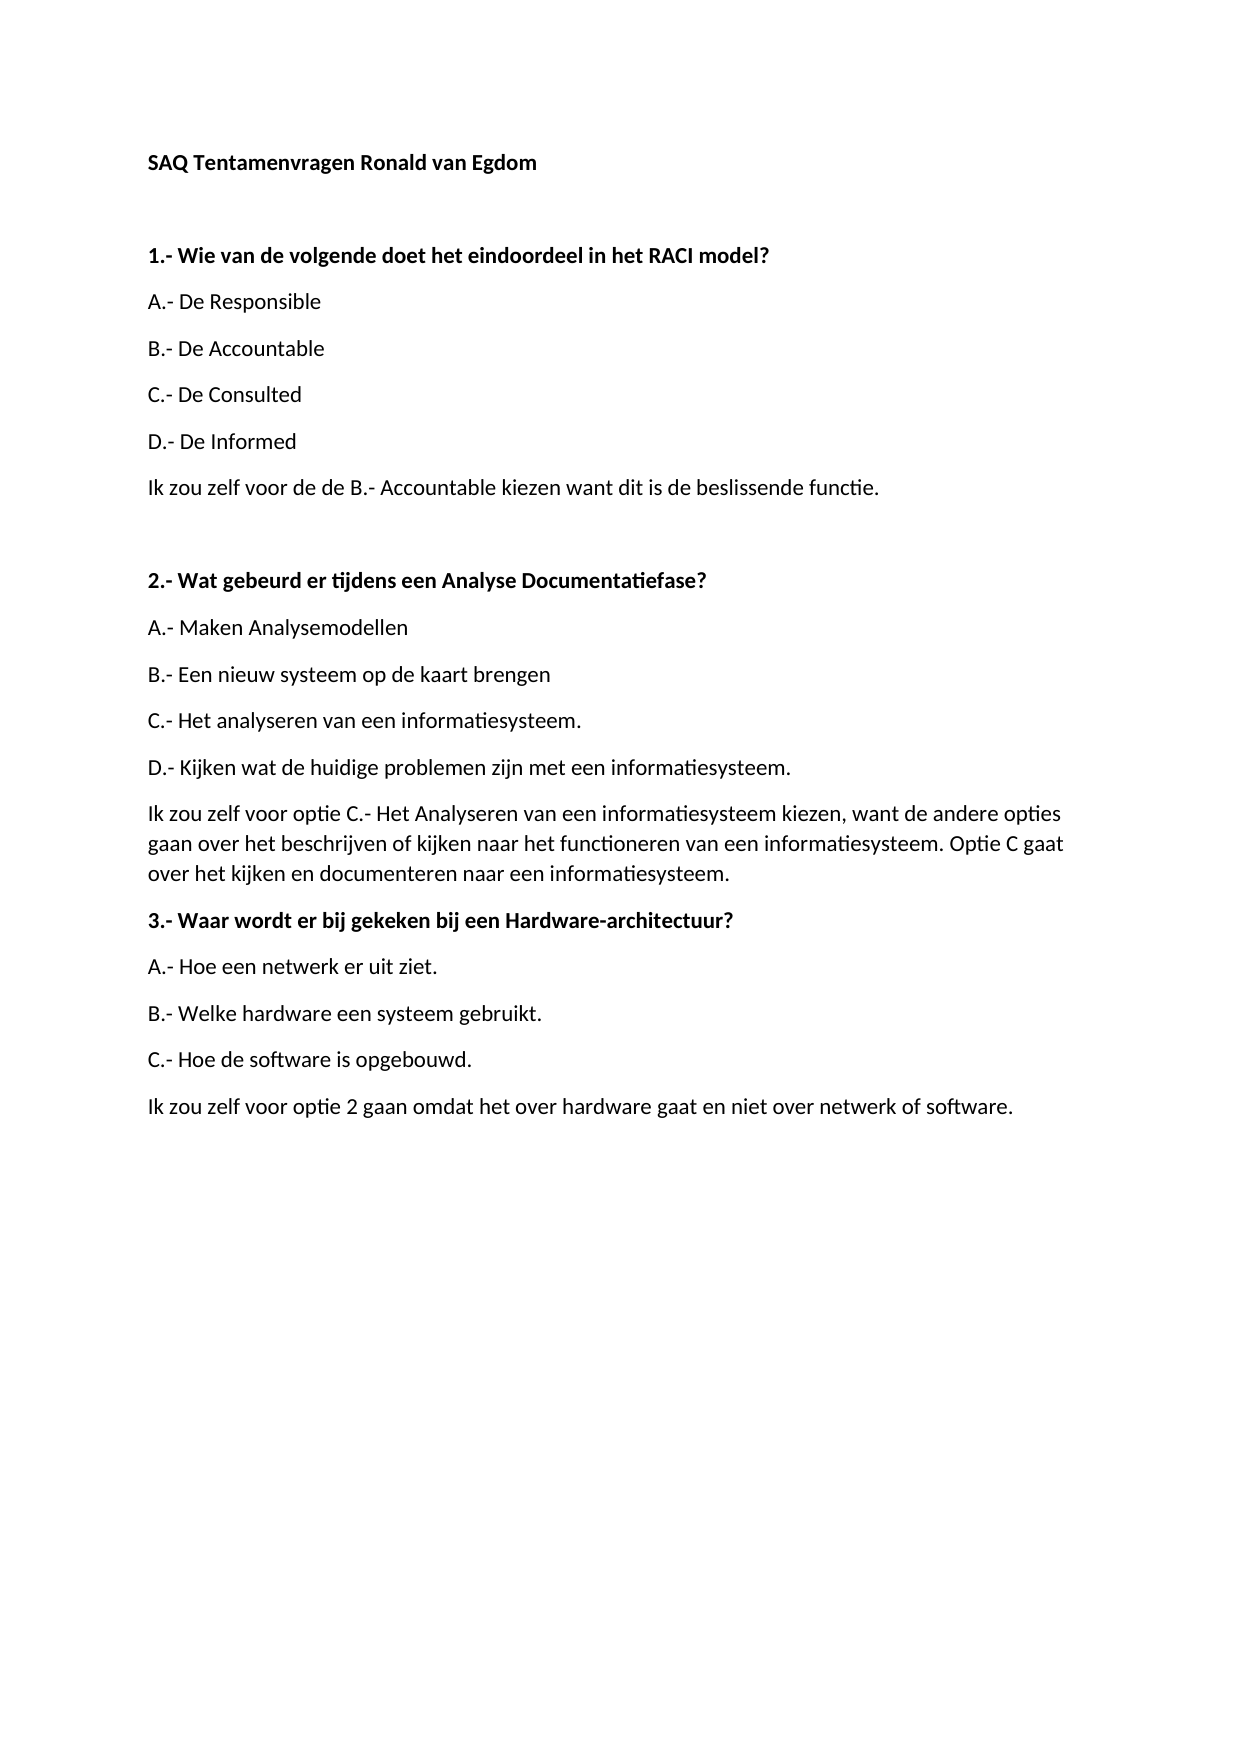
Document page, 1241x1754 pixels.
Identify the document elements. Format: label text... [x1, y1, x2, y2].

text 2.- Wat gebeurd er tijdens een Analyse Documentatiefase? [148, 567, 1093, 595]
text D.- De Informed [148, 427, 1093, 455]
text B.- Een nieuw systeem op de kaart brengen [148, 660, 1093, 688]
text C.- Het analyseren van een informatiesysteem. [148, 706, 1093, 734]
text C.- De Consulted [148, 380, 1093, 408]
text SAQ Tentamenvragen Ronald van Egdom [148, 148, 1093, 176]
text D.- Kijken wat de huidige problemen zijn met een informatiesysteem. [148, 753, 1093, 781]
text 1.- Wie van de volgende doet het eindoordeel in het RACI model? [148, 241, 1093, 269]
text B.- De Accountable [148, 334, 1093, 362]
text A.- Maken Analysemodellen [148, 613, 1093, 641]
text Ik zou zelf voor de de B.- Accountable kiezen want dit is de beslissende functie. [148, 473, 1093, 502]
text 3.- Waar wordt er bij gekeken bij een Hardware-architectuur? [148, 906, 1093, 934]
text Ik zou zelf voor optie C.- Het Analyseren van een informatiesysteem kiezen, want de andere opties gaan over het beschrijven of kijken naar het functioneren van een informatiesysteem. Optie C gaat over het kijken en documenteren naar een informatiesysteem. [148, 799, 1093, 887]
text A.- De Responsible [148, 287, 1093, 315]
text A.- Hoe een netwerk er uit ziet. [148, 952, 1093, 980]
text Ik zou zelf voor optie 2 gaan omdat het over hardware gaat en niet over netwerk of software. [148, 1092, 1093, 1120]
text B.- Welke hardware een systeem gebruikt. [148, 999, 1093, 1027]
text C.- Hoe de software is opgebouwd. [148, 1046, 1093, 1073]
